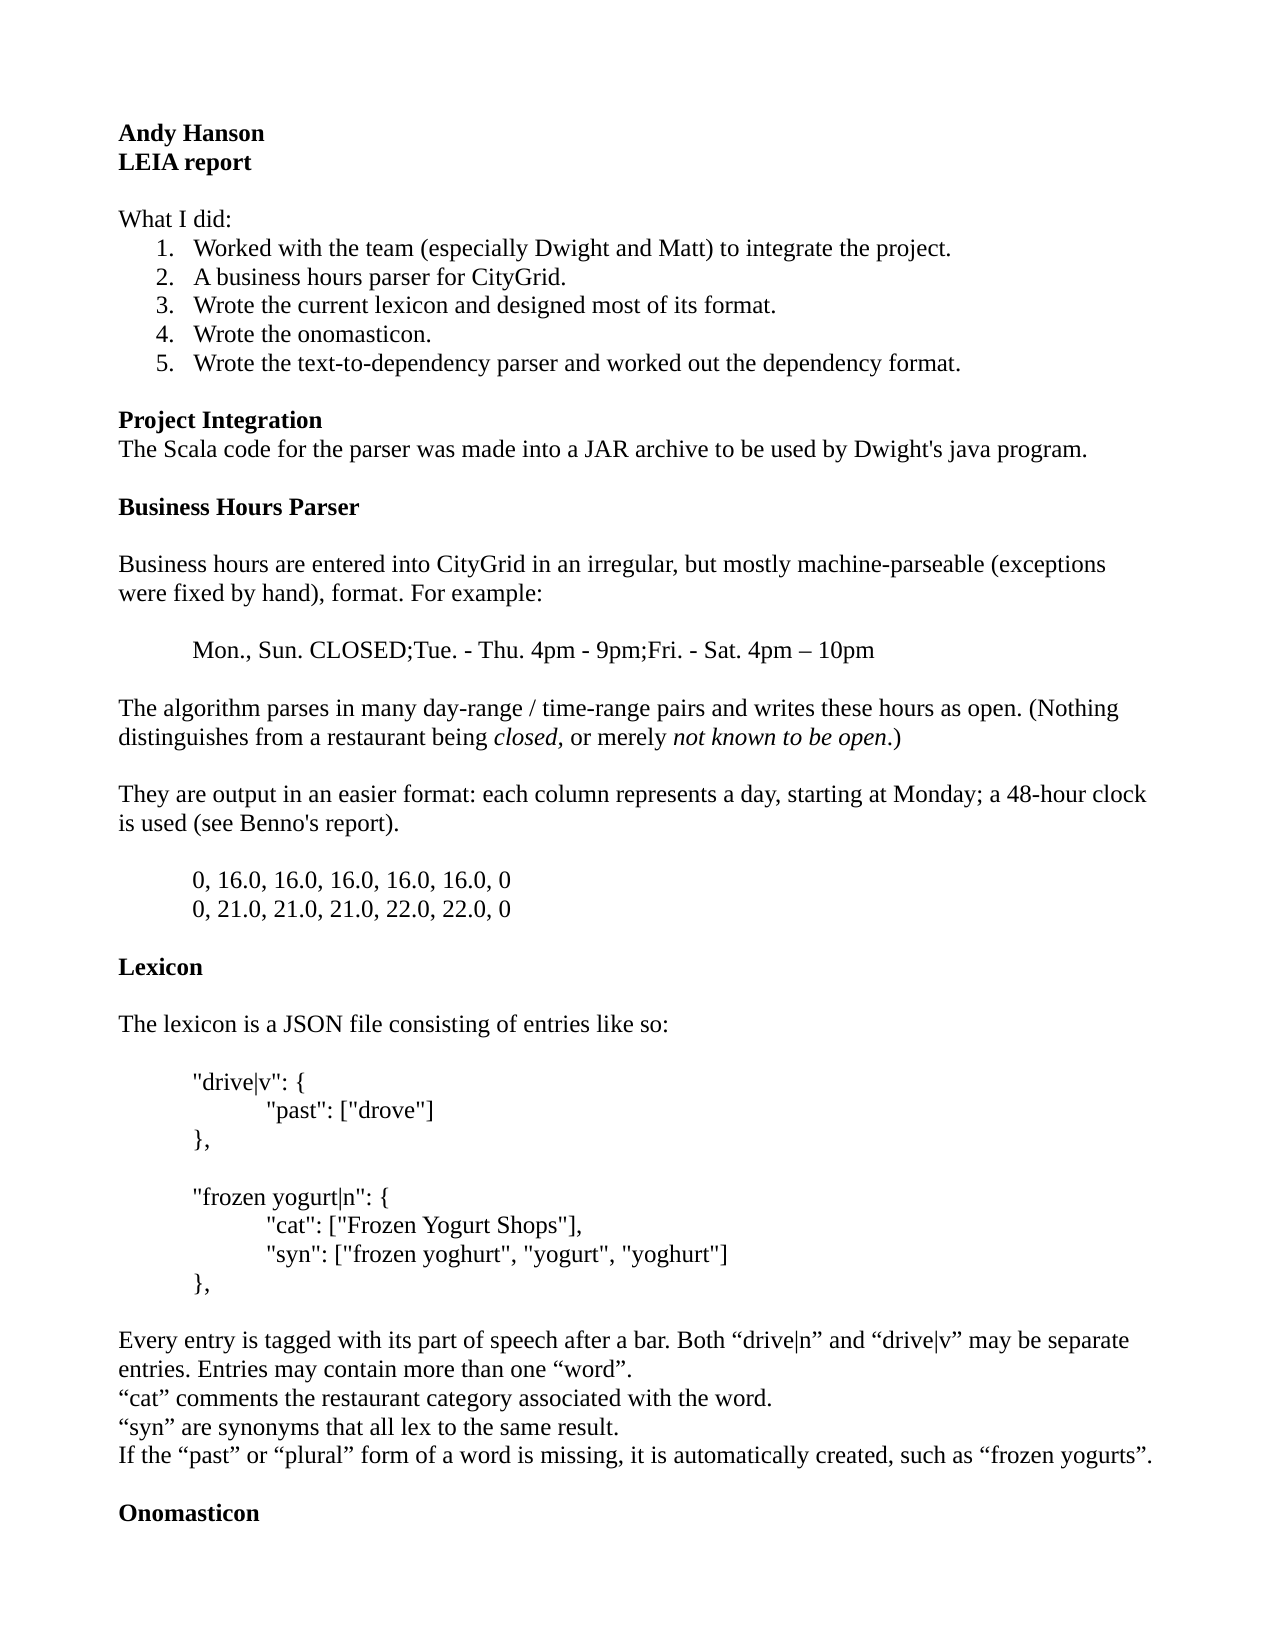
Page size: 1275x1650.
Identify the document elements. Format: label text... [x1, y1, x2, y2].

text Business hours are entered into CityGrid in an irregular, but mostly machine-parseable (exceptions were fixed by hand), format. For example: [118, 549, 1157, 607]
text "cat": ["Frozen Yogurt Shops"], [118, 1211, 1157, 1239]
text }, [118, 1124, 1157, 1153]
text The Scala code for the parser was made into a JAR archive to be used by Dwight's java program. [118, 434, 1157, 463]
text Every entry is tagged with its part of speech after a bar. Both “drive|n” and “drive|v” may be separate entries. Entries may contain more than one “word”. [118, 1326, 1157, 1383]
text "past": ["drove"] [118, 1096, 1157, 1124]
text If the “past” or “plural” form of a word is missing, it is automatically created, such as “frozen yogurts”. [118, 1441, 1157, 1469]
text They are output in an easier format: each column represents a day, starting at Monday; a 48-hour clock is used (see Benno's report). [118, 779, 1157, 837]
text “cat” comments the restaurant category associated with the word. [118, 1383, 1157, 1412]
list Wrote the current lexicon and designed most of its format. [156, 291, 1157, 319]
list A business hours parser for CityGrid. [156, 262, 1157, 291]
text Project Integration [118, 406, 1157, 434]
list Wrote the onomasticon. [156, 319, 1157, 348]
text 0, 16.0, 16.0, 16.0, 16.0, 16.0, 0 [118, 866, 1157, 894]
list Wrote the text-to-dependency parser and worked out the dependency format. [156, 348, 1157, 377]
text The lexicon is a JSON file consisting of entries like so: [118, 1009, 1157, 1038]
text LEIA report [118, 147, 1157, 176]
text Andy Hanson [118, 118, 1157, 147]
text 0, 21.0, 21.0, 21.0, 22.0, 22.0, 0 [118, 894, 1157, 923]
list Worked with the team (especially Dwight and Matt) to integrate the project. [156, 233, 1157, 262]
text "frozen yogurt|n": { [118, 1182, 1157, 1211]
text “syn” are synonyms that all lex to the same result. [118, 1412, 1157, 1441]
text "drive|v": { [118, 1067, 1157, 1096]
text Mon., Sun. CLOSED;Tue. - Thu. 4pm - 9pm;Fri. - Sat. 4pm – 10pm [118, 636, 1157, 664]
text Lexicon [118, 952, 1157, 981]
text What I did: [118, 204, 1157, 233]
text The algorithm parses in many day-range / time-range pairs and writes these hours as open. (Nothing distinguishes from a restaurant being closed, or merely not known to be open.) [118, 693, 1157, 751]
text Business Hours Parser [118, 492, 1157, 521]
text }, [118, 1268, 1157, 1297]
text "syn": ["frozen yoghurt", "yogurt", "yoghurt"] [118, 1239, 1157, 1268]
text Onomasticon [118, 1498, 1157, 1527]
